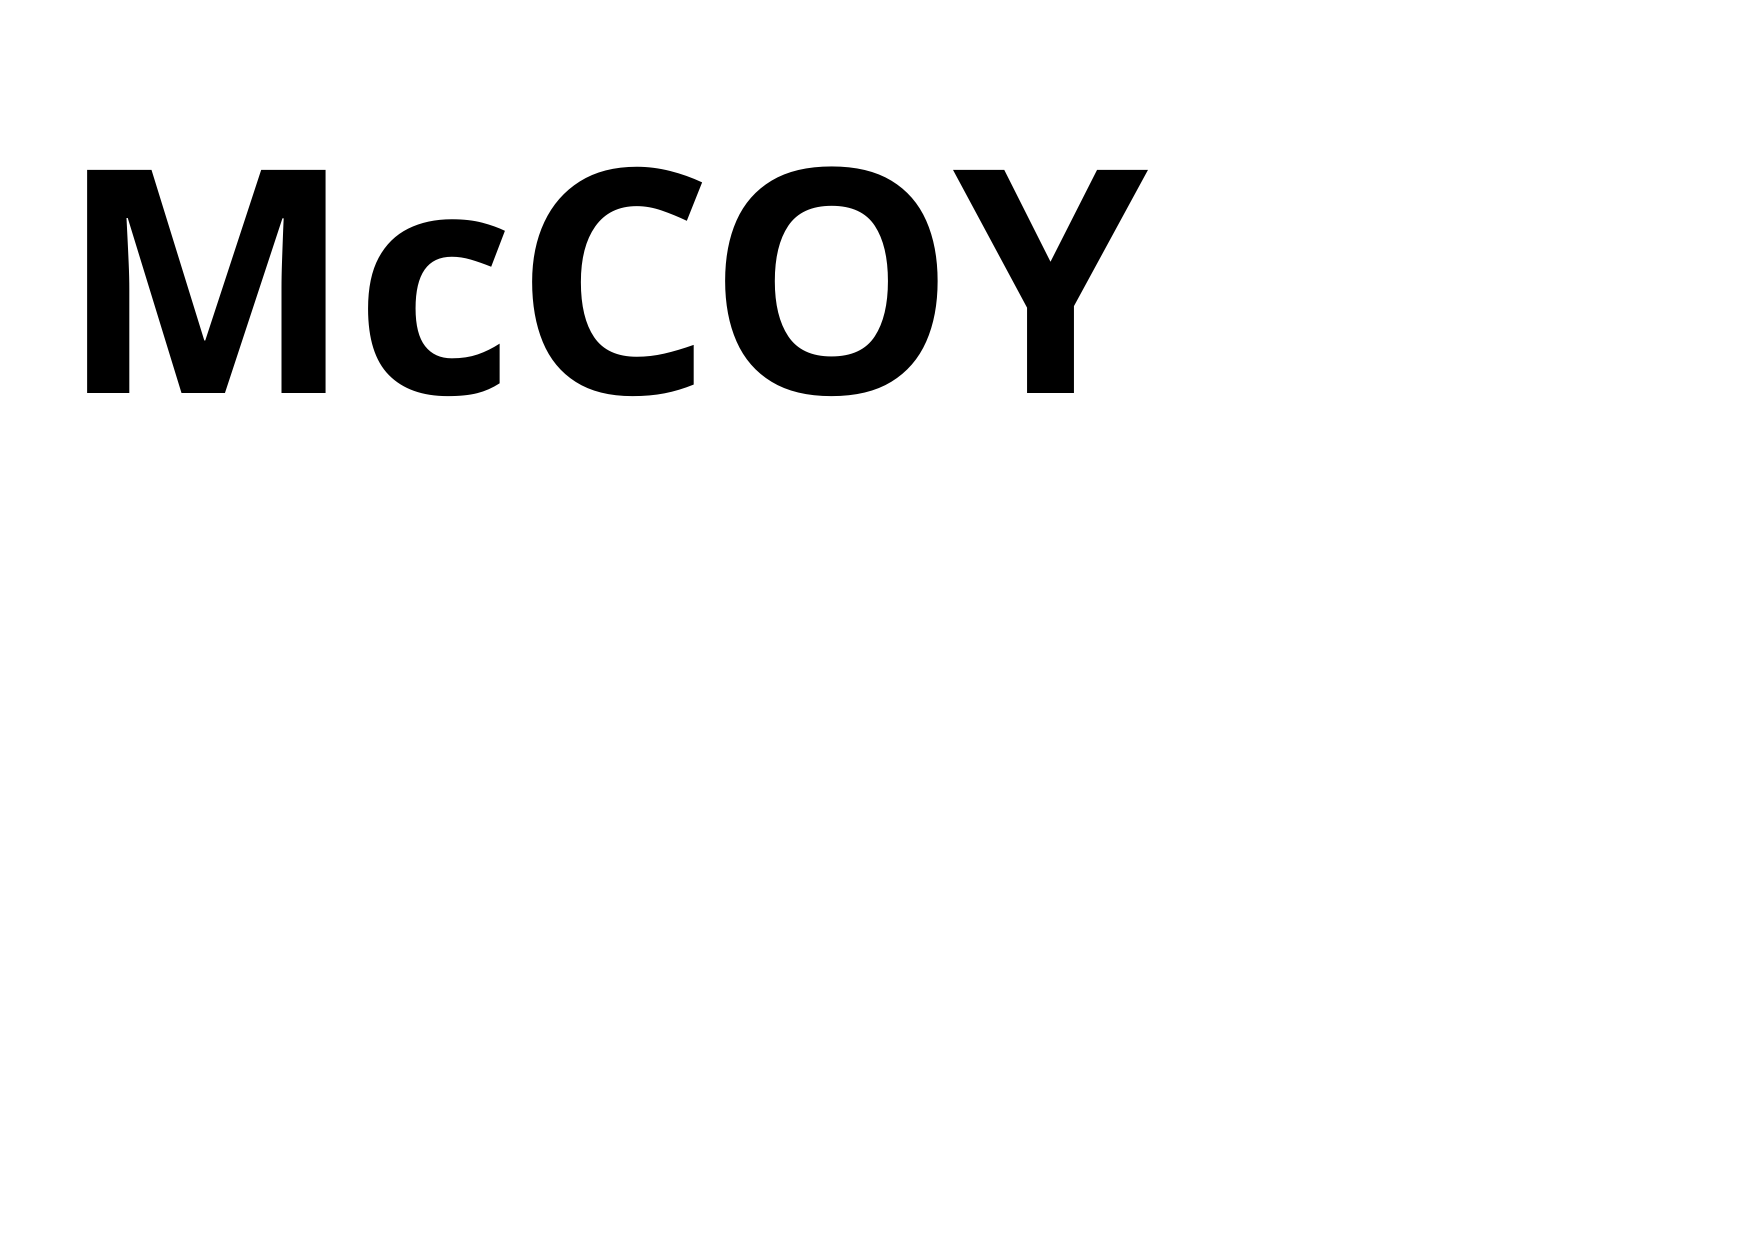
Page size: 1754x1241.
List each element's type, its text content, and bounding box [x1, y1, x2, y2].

text McCOY [59, 59, 1695, 485]
